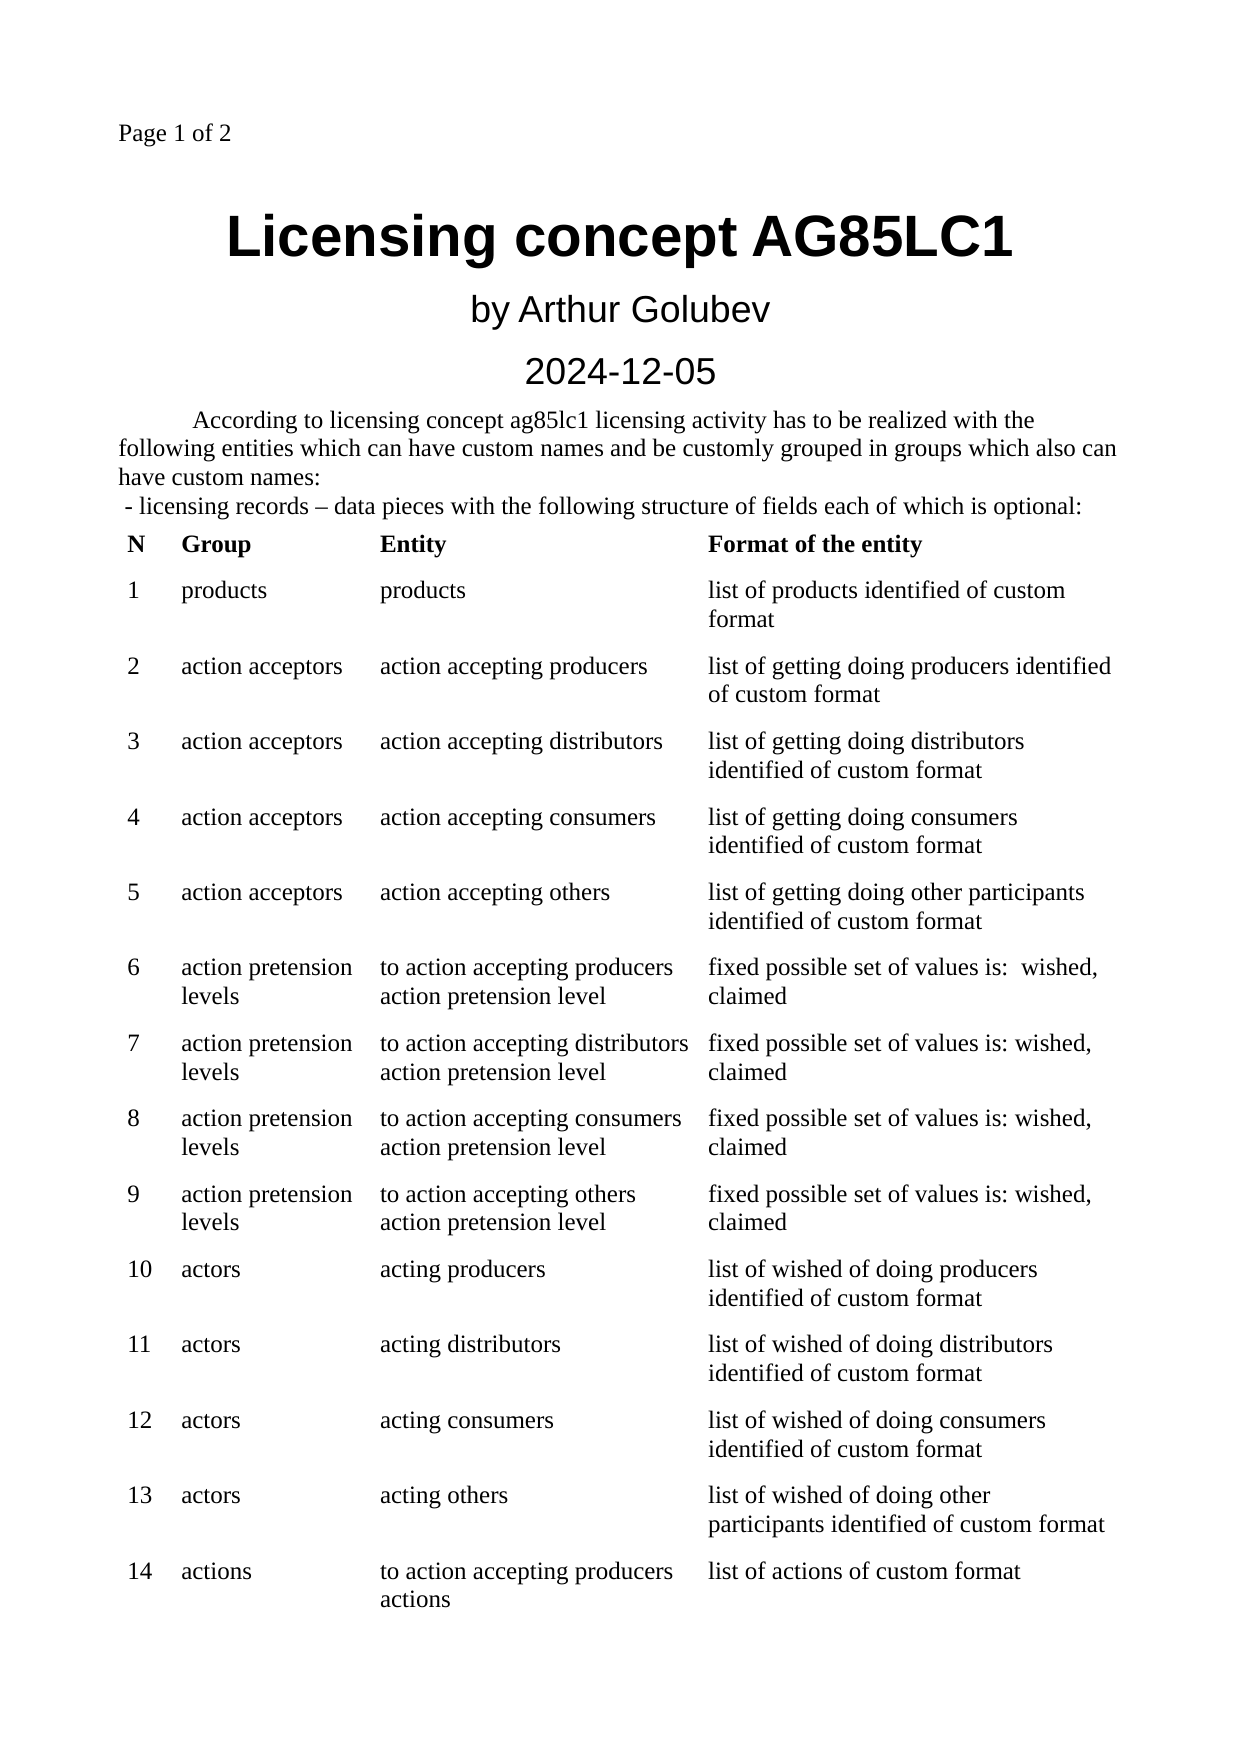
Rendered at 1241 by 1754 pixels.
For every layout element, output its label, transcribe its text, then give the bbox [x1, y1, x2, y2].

table_cell fixed possible set of values is: wished, claimed [699, 944, 1122, 1019]
table_cell products [172, 566, 371, 642]
table_cell action accepting others [371, 868, 699, 943]
table_cell fixed possible set of values is: wished, claimed [699, 1094, 1122, 1170]
table_cell 3 [118, 717, 172, 793]
table_cell acting distributors [371, 1321, 699, 1396]
table_cell to action accepting producers actions [371, 1547, 699, 1622]
table_cell 2 [118, 642, 172, 717]
table_header Entity [371, 520, 699, 566]
subtitle by Arthur Golubev [118, 287, 1122, 330]
table_cell 14 [118, 1547, 172, 1622]
table_cell action pretension levels [172, 1170, 371, 1245]
table_cell 1 [118, 566, 172, 642]
table_cell action accepting consumers [371, 793, 699, 868]
table_cell fixed possible set of values is: wished, claimed [699, 1170, 1122, 1245]
table_cell actors [172, 1471, 371, 1547]
table_cell action acceptors [172, 868, 371, 943]
table_cell 10 [118, 1245, 172, 1321]
text According to licensing concept ag85lc1 licensing activity has to be realized with the following entities which can have custom names and be customly grouped in groups which also can have custom names: [118, 405, 1122, 491]
table_cell actors [172, 1396, 371, 1471]
table_cell 13 [118, 1471, 172, 1547]
table_cell actors [172, 1321, 371, 1396]
table_cell list of products identified of custom format [699, 566, 1122, 642]
table_cell list of actions of custom format [699, 1547, 1122, 1622]
table_cell actors [172, 1245, 371, 1321]
table_cell to action accepting distributors action pretension level [371, 1019, 699, 1094]
table_cell 9 [118, 1170, 172, 1245]
table_cell acting consumers [371, 1396, 699, 1471]
table_cell 6 [118, 944, 172, 1019]
table_cell action acceptors [172, 717, 371, 793]
table_cell fixed possible set of values is: wished, claimed [699, 1019, 1122, 1094]
table_header Group [172, 520, 371, 566]
table_cell action accepting producers [371, 642, 699, 717]
table_cell 11 [118, 1321, 172, 1396]
table_cell list of getting doing distributors identified of custom format [699, 717, 1122, 793]
text - licensing records – data pieces with the following structure of fields each of which is optional: [118, 491, 1122, 520]
table_cell acting producers [371, 1245, 699, 1321]
table_cell action acceptors [172, 793, 371, 868]
table_cell 8 [118, 1094, 172, 1170]
table_cell 7 [118, 1019, 172, 1094]
table_header N [118, 520, 172, 566]
table_cell to action accepting consumers action pretension level [371, 1094, 699, 1170]
table_cell action acceptors [172, 642, 371, 717]
table_header Format of the entity [699, 520, 1122, 566]
table_cell to action accepting others action pretension level [371, 1170, 699, 1245]
table_cell action accepting distributors [371, 717, 699, 793]
table_cell action pretension levels [172, 1019, 371, 1094]
table_cell list of wished of doing distributors identified of custom format [699, 1321, 1122, 1396]
table_cell action pretension levels [172, 1094, 371, 1170]
table_cell 5 [118, 868, 172, 943]
table_cell to action accepting producers action pretension level [371, 944, 699, 1019]
table_cell list of wished of doing other participants identified of custom format [699, 1471, 1122, 1547]
table_cell actions [172, 1547, 371, 1622]
table_cell list of getting doing other participants identified of custom format [699, 868, 1122, 943]
table_cell list of wished of doing producers identified of custom format [699, 1245, 1122, 1321]
subtitle 2024-12-05 [118, 349, 1122, 392]
table_cell list of getting doing producers identified of custom format [699, 642, 1122, 717]
table_cell acting others [371, 1471, 699, 1547]
table_cell 12 [118, 1396, 172, 1471]
table_cell list of getting doing consumers identified of custom format [699, 793, 1122, 868]
table_cell action pretension levels [172, 944, 371, 1019]
table_cell list of wished of doing consumers identified of custom format [699, 1396, 1122, 1471]
table_cell 4 [118, 793, 172, 868]
table_cell products [371, 566, 699, 642]
title Licensing concept AG85LC1 [118, 201, 1122, 268]
